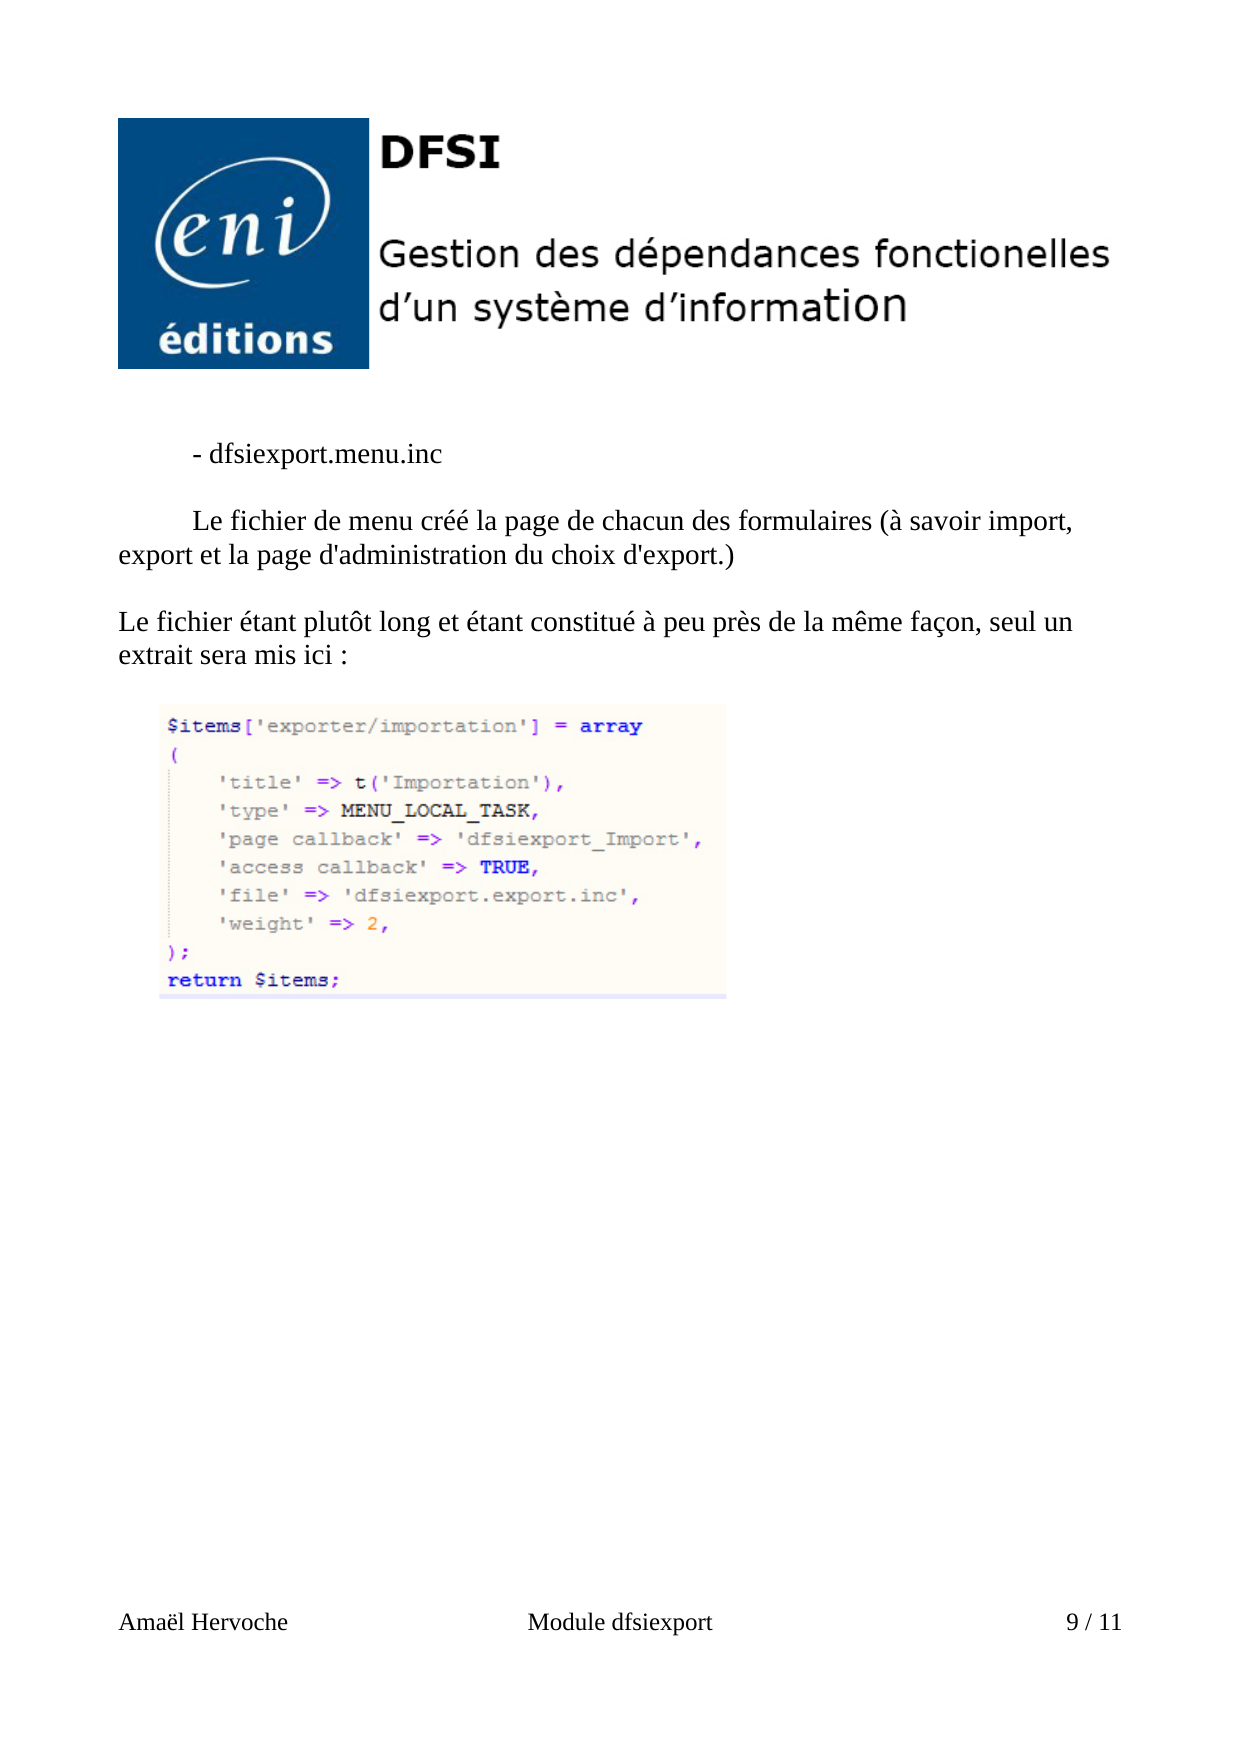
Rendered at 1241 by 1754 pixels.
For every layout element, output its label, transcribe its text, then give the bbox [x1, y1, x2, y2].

text - dfsiexport.menu.inc [118, 436, 1122, 470]
picture [118, 118, 1123, 369]
text Le fichier étant plutôt long et étant constitué à peu près de la même façon, seul un extrait sera mis ici : [118, 604, 1122, 671]
text Le fichier de menu créé la page de chacun des formulaires (à savoir import, export et la page d'administration du choix d'export.) [118, 503, 1122, 570]
picture [159, 704, 727, 999]
